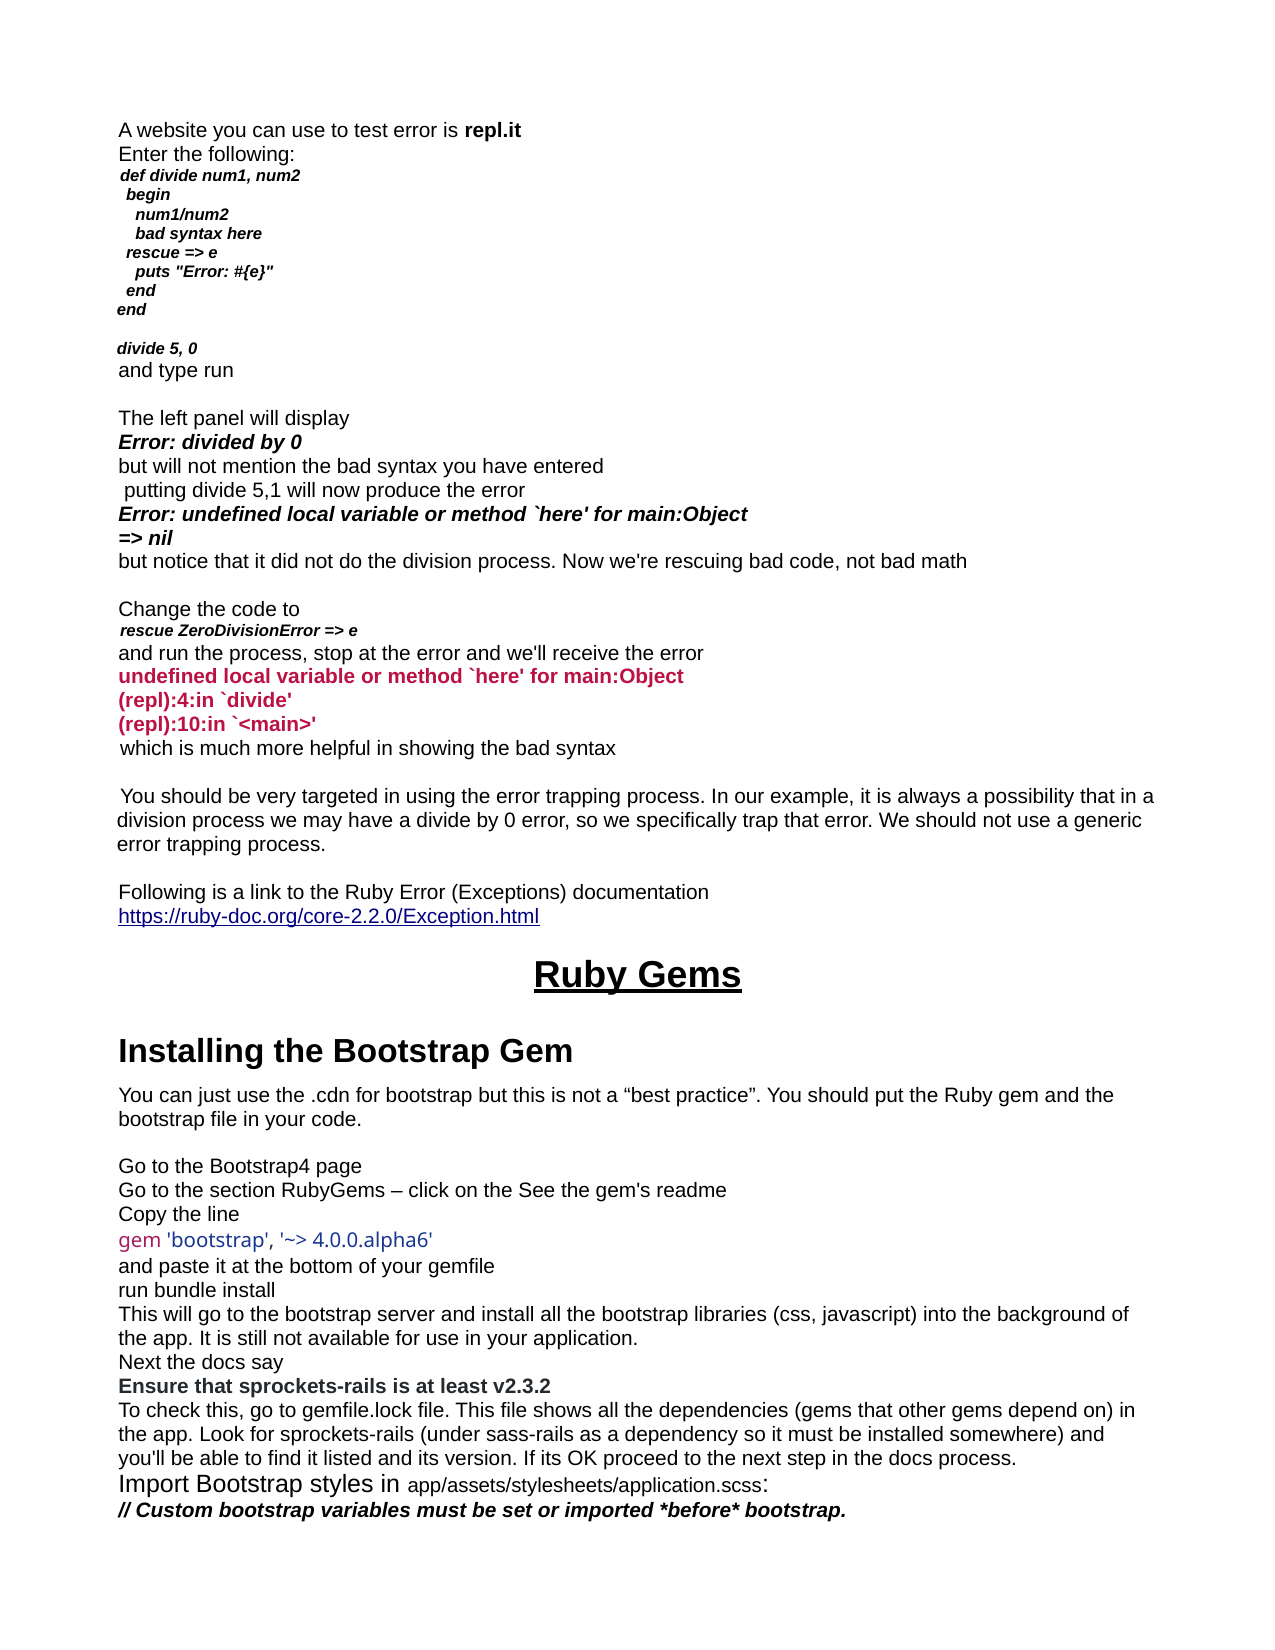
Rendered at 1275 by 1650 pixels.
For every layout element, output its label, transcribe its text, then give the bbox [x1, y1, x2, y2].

text Copy the line [118, 1202, 1157, 1226]
text You can just use the .cdn for bootstrap but this is not a “best practice”. You should put the Ruby gem and the bootstrap file in your code. [118, 1082, 1157, 1130]
text Next the docs say [118, 1350, 1157, 1374]
text You should be very targeted in using the error trapping process. In our example, it is always a possibility that in a division process we may have a divide by 0 error, so we specifically trap that error. We should not use a generic error trapping process. [117, 784, 1157, 856]
text Error: divided by 0 [118, 429, 1157, 453]
text The left panel will display [118, 406, 1157, 429]
text and type run [118, 358, 1157, 382]
text Enter the following: [118, 142, 1157, 166]
text Go to the section RubyGems – click on the See the gem's readme [118, 1178, 1157, 1202]
text // Custom bootstrap variables must be set or imported *before* bootstrap. [118, 1498, 1157, 1522]
text but notice that it did not do the division process. Now we're rescuing bad code, not bad math [118, 549, 1157, 573]
text but will not mention the bad syntax you have entered [118, 453, 1157, 477]
text Import Bootstrap styles in app/assets/stylesheets/application.scss: [118, 1469, 1157, 1498]
text (repl):10:in `<main>' [118, 712, 1157, 736]
text putting divide 5,1 will now produce the error [118, 477, 1157, 501]
text and run the process, stop at the error and we'll receive the error [118, 640, 1157, 664]
text undefined local variable or method `here' for main:Object [118, 664, 1157, 688]
text which is much more helpful in showing the bad syntax [117, 736, 1157, 760]
text rescue ZeroDivisionError => e [117, 621, 1157, 640]
text Ensure that sprockets-rails is at least v2.3.2 [118, 1374, 1157, 1398]
text A website you can use to test error is repl.it [118, 118, 1157, 142]
text gem 'bootstrap', '~> 4.0.0.alpha6' [118, 1226, 1157, 1254]
text To check this, go to gemfile.lock file. This file shows all the dependencies (gems that other gems depend on) in the app. Look for sprockets-rails (under sass-rails as a dependency so it must be installed somewhere) and you'll be able to find it listed and its version. If its OK proceed to the next step in the docs process. [118, 1398, 1157, 1469]
subtitle Installing the Bootstrap Gem [118, 1031, 1157, 1070]
subtitle Ruby Gems [118, 952, 1157, 995]
text Go to the Bootstrap4 page [118, 1154, 1157, 1178]
text and paste it at the bottom of your gemfile [118, 1254, 1157, 1278]
text => nil [118, 525, 1157, 549]
text def divide num1, num2 begin num1/num2 bad syntax here rescue => e puts "Error: #{e}" end end divide 5, 0 [117, 166, 1157, 358]
text Following is a link to the Ruby Error (Exceptions) documentation [118, 880, 1157, 904]
text https://ruby-doc.org/core-2.2.0/Exception.html [118, 904, 1157, 928]
text This will go to the bootstrap server and install all the bootstrap libraries (css, javascript) into the background of the app. It is still not available for use in your application. [118, 1302, 1157, 1350]
text Error: undefined local variable or method `here' for main:Object [118, 501, 1157, 525]
text (repl):4:in `divide' [118, 688, 1157, 712]
text Change the code to [118, 597, 1157, 621]
text run bundle install [118, 1278, 1157, 1302]
